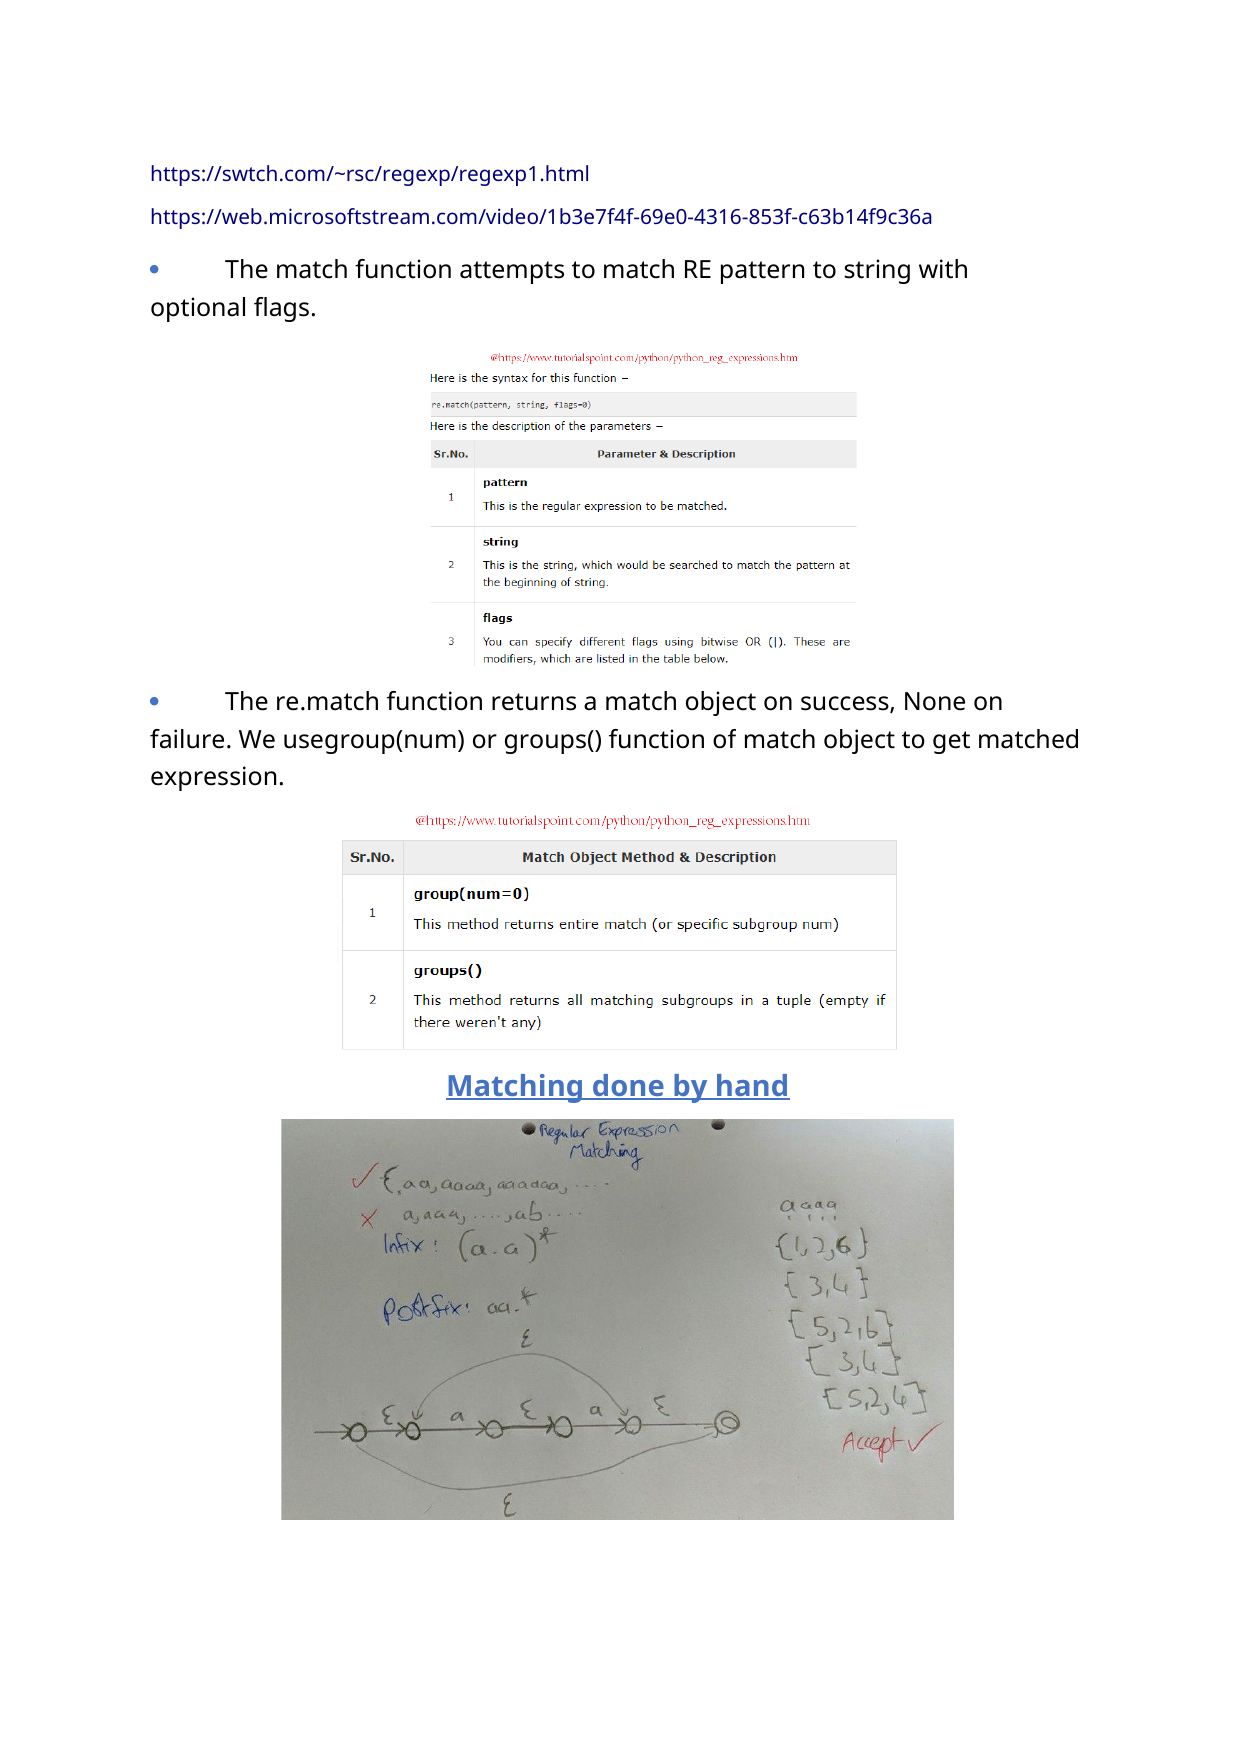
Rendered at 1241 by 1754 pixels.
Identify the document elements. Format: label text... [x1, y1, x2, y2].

list The match function attempts to match RE pattern to string with optional flags. [150, 249, 1085, 324]
text Matching done by hand [150, 1065, 1085, 1104]
text https://swtch.com/~rsc/regexp/regexp1.html [150, 150, 1085, 187]
list The re.match function returns a match object on success, None on failure. We usegroup(num) or groups() function of match object to get matched expression. [150, 680, 1085, 793]
text https://web.microsoftstream.com/video/1b3e7f4f-69e0-4316-853f-c63b14f9c36a [150, 202, 1090, 231]
